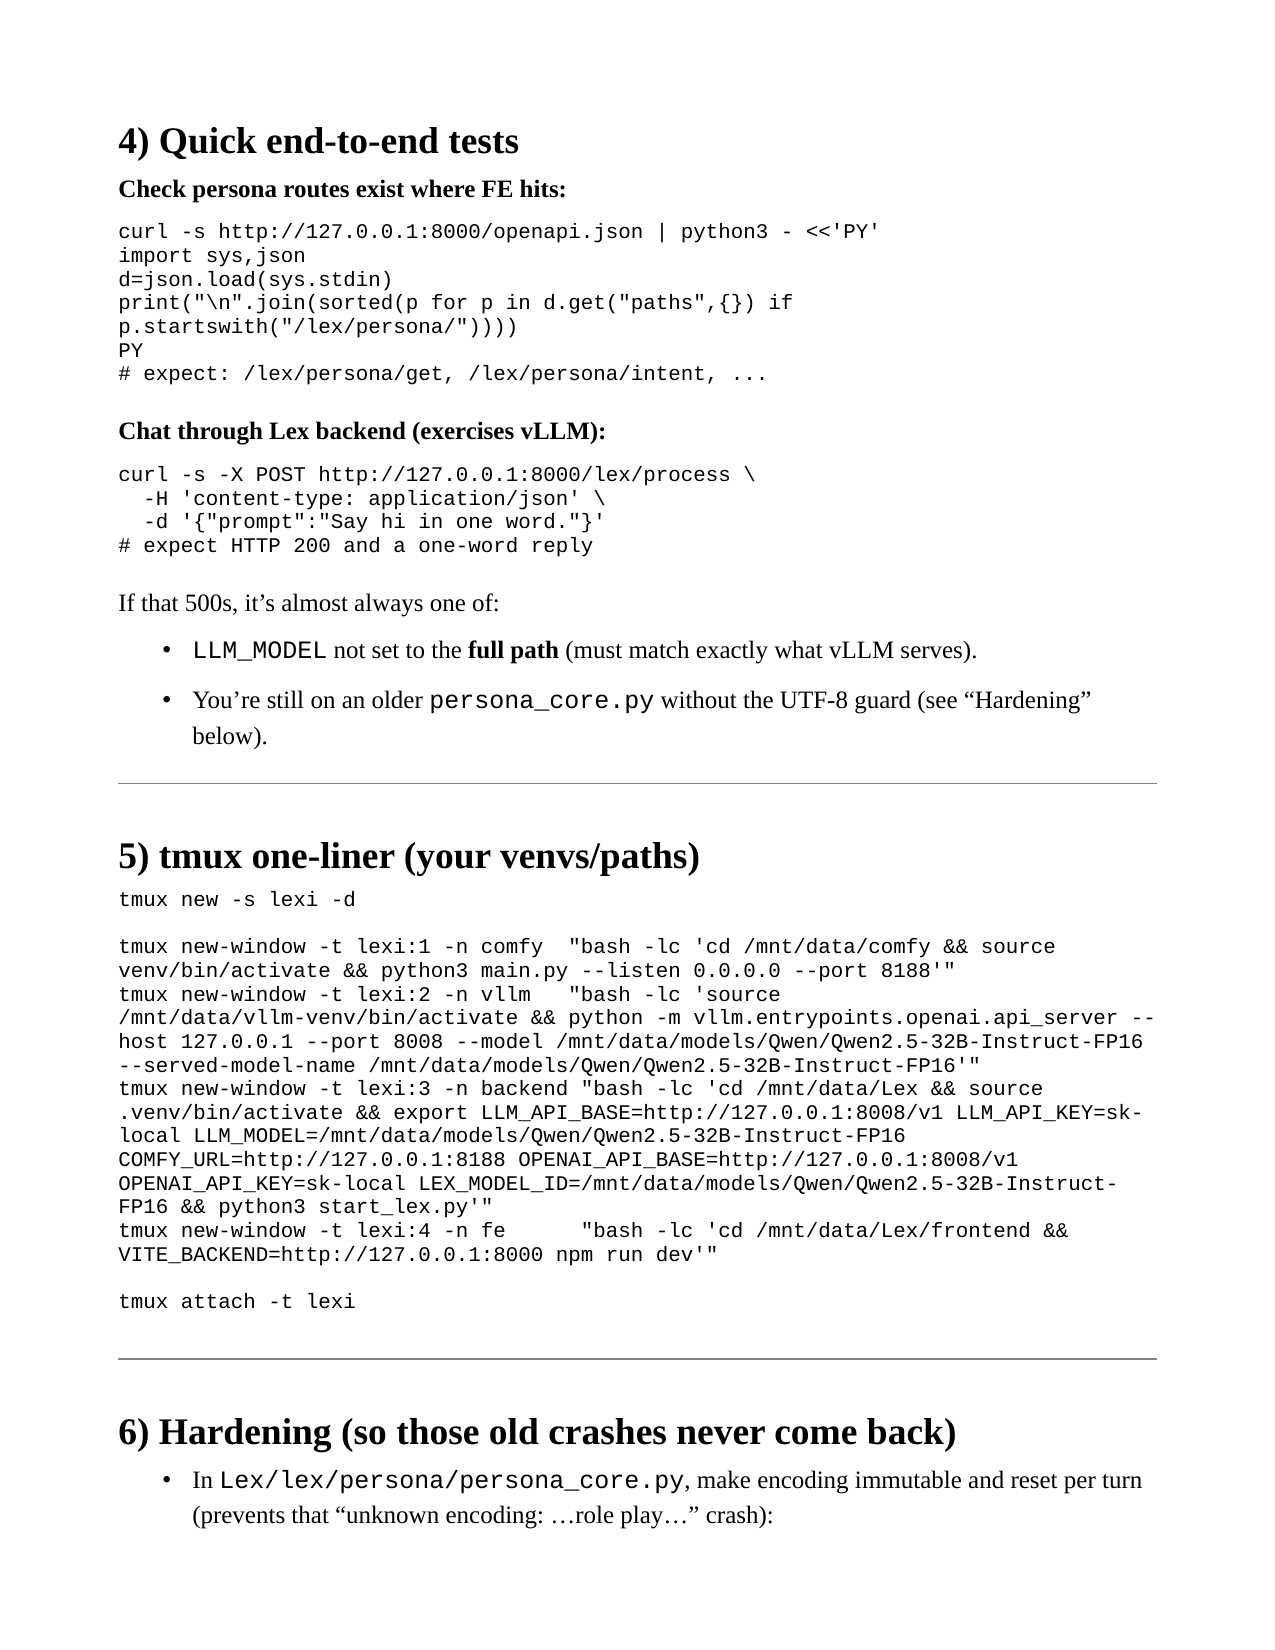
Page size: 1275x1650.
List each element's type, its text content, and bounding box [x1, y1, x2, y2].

text tmux new-window -t lexi:3 -n backend "bash -lc 'cd /mnt/data/Lex && source .venv/bin/activate && export LLM_API_BASE=http://127.0.0.1:8008/v1 LLM_API_KEY=sk-local LLM_MODEL=/mnt/data/models/Qwen/Qwen2.5-32B-Instruct-FP16 COMFY_URL=http://127.0.0.1:8188 OPENAI_API_BASE=http://127.0.0.1:8008/v1 OPENAI_API_KEY=sk-local LEX_MODEL_ID=/mnt/data/models/Qwen/Qwen2.5-32B-Instruct-FP16 && python3 start_lex.py'" [118, 1078, 1157, 1220]
text Chat through Lex backend (exercises vLLM): [118, 416, 1157, 445]
text import sys,json [118, 245, 1157, 269]
text curl -s -X POST http://127.0.0.1:8000/lex/process \ [118, 464, 1157, 488]
text print("\n".join(sorted(p for p in d.get("paths",{}) if p.startswith("/lex/persona/")))) [118, 292, 1157, 339]
text PY [118, 339, 1157, 363]
text Check persona routes exist where FE hits: [118, 174, 1157, 202]
text -d '{"prompt":"Say hi in one word."}' [118, 511, 1157, 535]
text tmux new -s lexi -d [118, 889, 1157, 913]
text curl -s http://127.0.0.1:8000/openapi.json | python3 - <<'PY' [118, 221, 1157, 245]
text tmux new-window -t lexi:4 -n fe "bash -lc 'cd /mnt/data/Lex/frontend && VITE_BACKEND=http://127.0.0.1:8000 npm run dev'" [118, 1220, 1157, 1267]
list In Lex/lex/persona/persona_core.py, make encoding immutable and reset per turn (prevents that “unknown encoding: …role play…” crash): [162, 1465, 1157, 1529]
text -H 'content-type: application/json' \ [118, 488, 1157, 511]
text tmux new-window -t lexi:1 -n comfy "bash -lc 'cd /mnt/data/comfy && source venv/bin/activate && python3 main.py --listen 0.0.0.0 --port 8188'" [118, 936, 1157, 984]
text tmux attach -t lexi [118, 1291, 1157, 1315]
text # expect: /lex/persona/get, /lex/persona/intent, ... [118, 363, 1157, 387]
subtitle 5) tmux one-liner (your venvs/paths) [118, 833, 1157, 877]
subtitle 6) Hardening (so those old crashes never come back) [118, 1409, 1157, 1452]
text d=json.load(sys.stdin) [118, 269, 1157, 292]
text # expect HTTP 200 and a one-word reply [118, 535, 1157, 558]
list LLM_MODEL not set to the full path (must match exactly what vLLM serves). [162, 636, 1157, 666]
text If that 500s, it’s almost always one of: [118, 588, 1157, 617]
text tmux new-window -t lexi:2 -n vllm "bash -lc 'source /mnt/data/vllm-venv/bin/activate && python -m vllm.entrypoints.openai.api_server --host 127.0.0.1 --port 8008 --model /mnt/data/models/Qwen/Qwen2.5-32B-Instruct-FP16 --served-model-name /mnt/data/models/Qwen/Qwen2.5-32B-Instruct-FP16'" [118, 984, 1157, 1078]
list You’re still on an older persona_core.py without the UTF-8 guard (see “Hardening” below). [162, 686, 1157, 749]
subtitle 4) Quick end-to-end tests [118, 118, 1157, 161]
